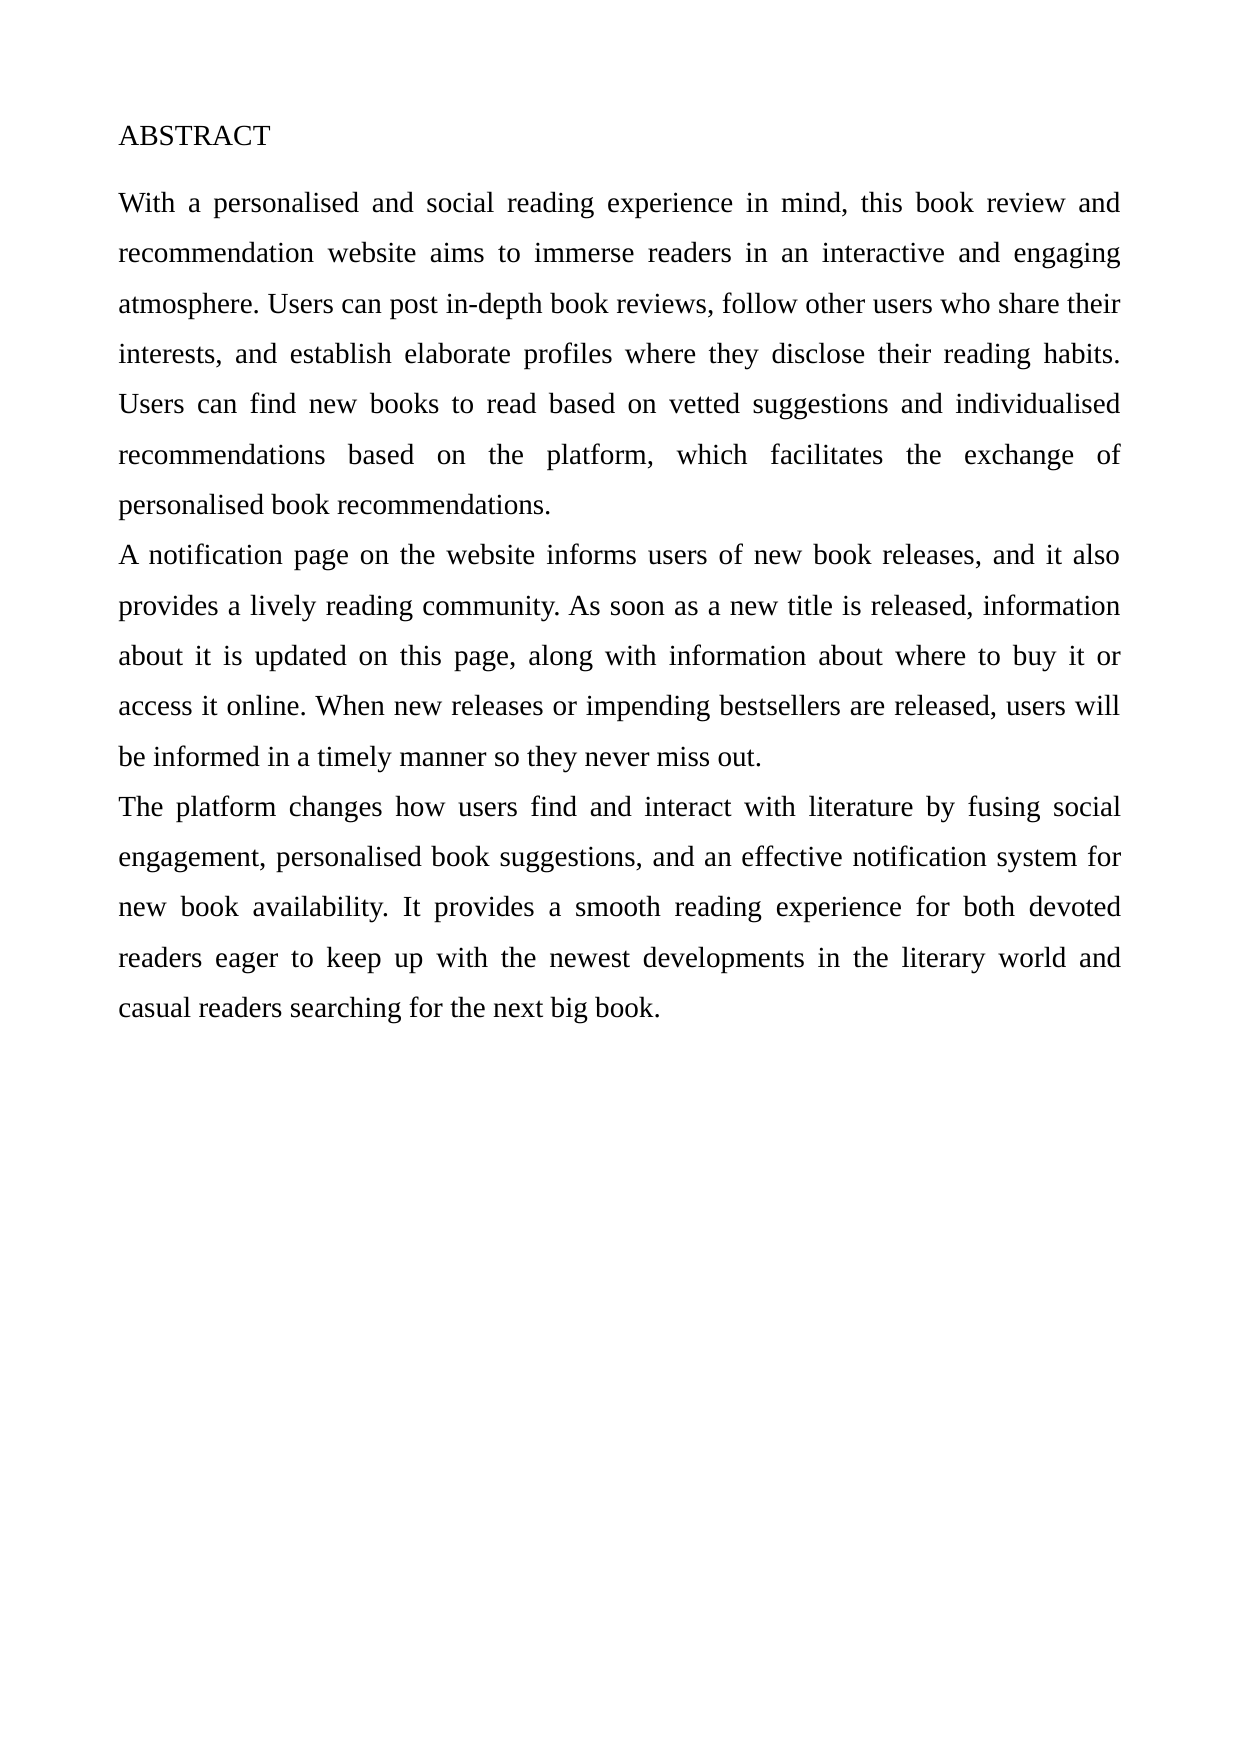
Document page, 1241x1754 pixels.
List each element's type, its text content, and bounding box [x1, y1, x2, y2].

text With a personalised and social reading experience in mind, this book review and recommendation website aims to immerse readers in an interactive and engaging atmosphere. Users can post in-depth book reviews, follow other users who share their interests, and establish elaborate profiles where they disclose their reading habits. Users can find new books to read based on vetted suggestions and individualised recommendations based on the platform, which facilitates the exchange of personalised book recommendations. [118, 185, 1122, 521]
text A notification page on the website informs users of new book releases, and it also provides a lively reading community. As soon as a new title is released, information about it is updated on this page, along with information about where to buy it or access it online. When new releases or impending bestsellers are released, users will be informed in a timely manner so they never miss out. [118, 537, 1122, 772]
text ABSTRACT [118, 118, 1122, 152]
text The platform changes how users find and interact with literature by fusing social engagement, personalised book suggestions, and an effective notification system for new book availability. It provides a smooth reading experience for both devoted readers eager to keep up with the newest developments in the literary world and casual readers searching for the next big book. [118, 789, 1122, 1024]
